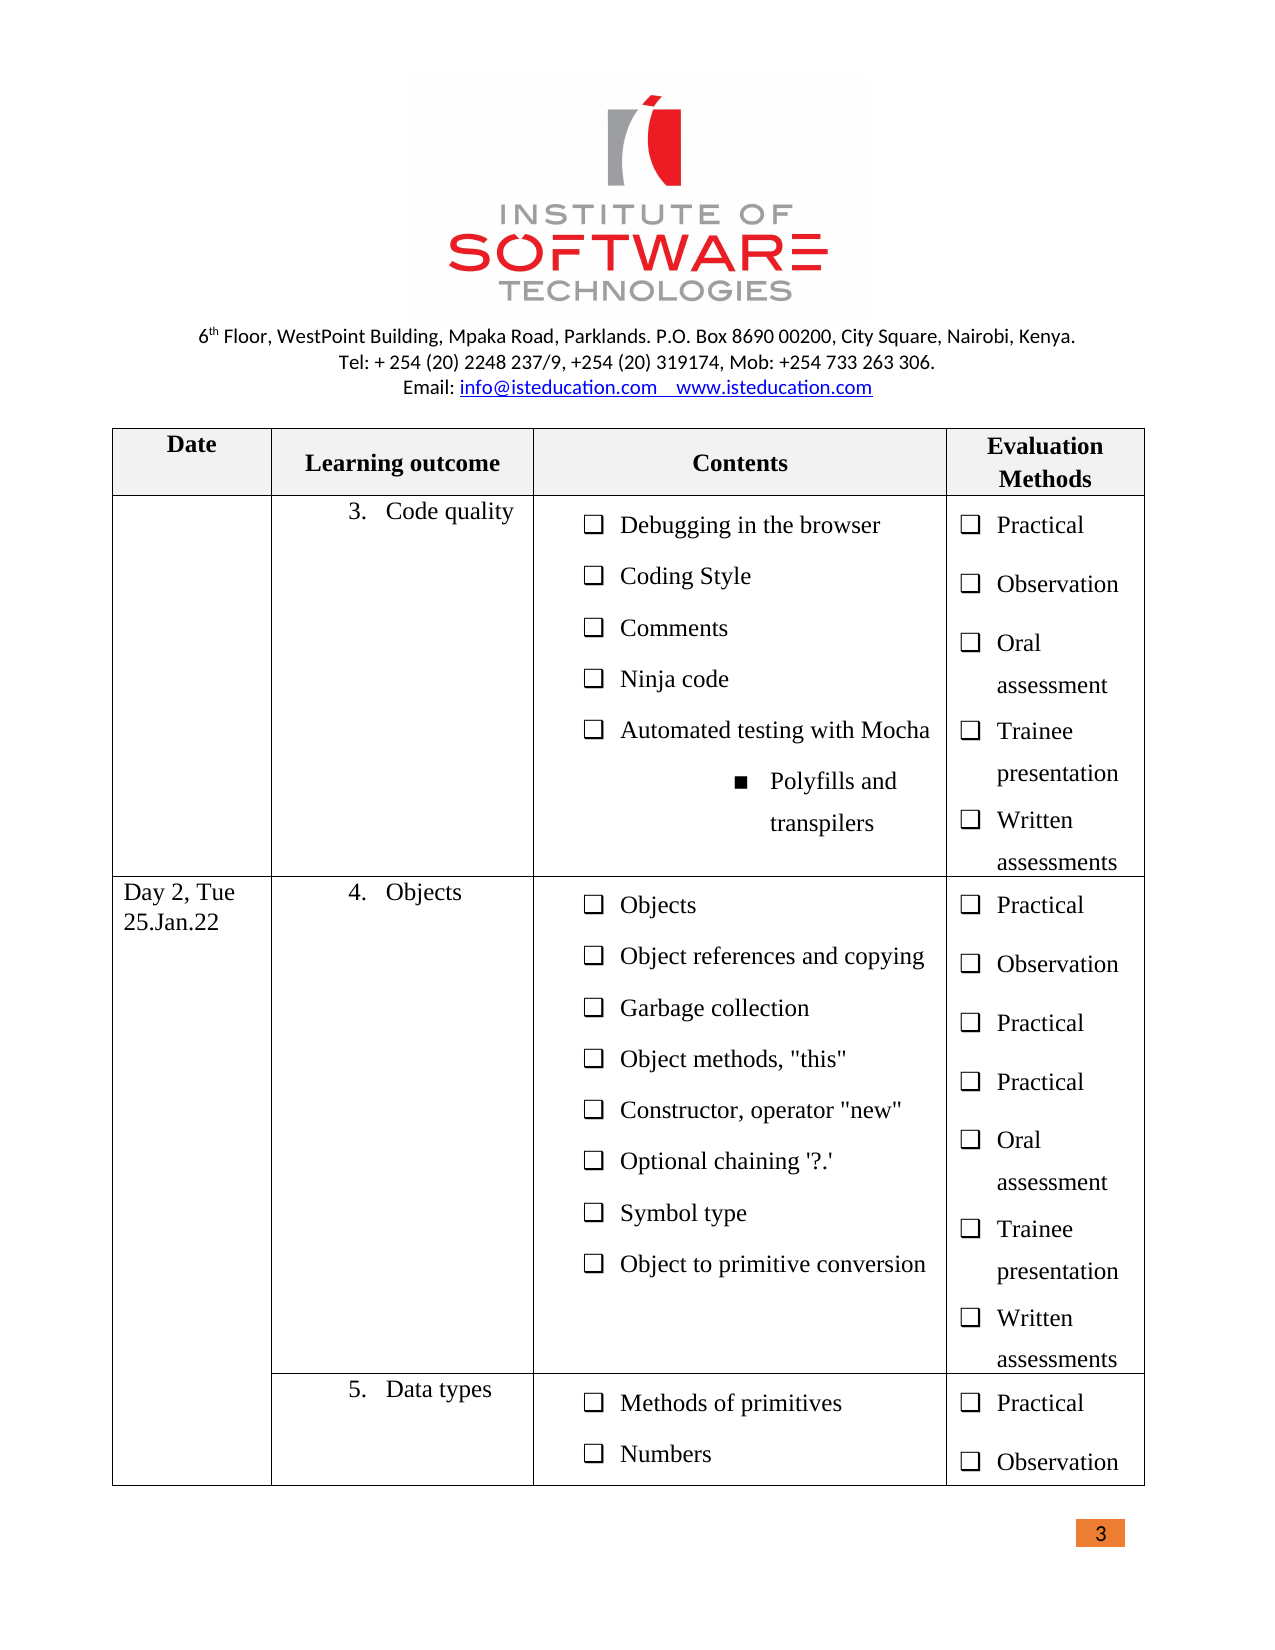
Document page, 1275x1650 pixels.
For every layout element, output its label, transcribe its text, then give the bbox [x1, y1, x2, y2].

table_cell Practical Observation Practical Practical Oral assessment Trainee presentation Written assessments [947, 877, 1144, 1373]
table_cell Code quality [272, 496, 533, 876]
table_cell Objects Object references and copying Garbage collection Object methods, "this" Constructor, operator "new" Optional chaining '?.' Symbol type Object to primitive conversion [534, 877, 946, 1373]
table_cell Practical Observation Oral assessment Trainee presentation Written assessments [947, 496, 1144, 876]
picture [406, 75, 869, 324]
table_header Date [113, 429, 271, 495]
table_cell Data types [272, 1374, 533, 1484]
table_header Evaluation Methods [947, 429, 1144, 495]
table_header Contents [534, 429, 946, 495]
table_cell Day 2, Tue 25.Jan.22 [113, 877, 271, 1484]
table_cell [113, 496, 271, 876]
table_header Learning outcome [272, 429, 533, 495]
table_cell Debugging in the browser Coding Style Comments Ninja code Automated testing with Mocha Polyfills and transpilers [534, 496, 946, 876]
table_cell Objects [272, 877, 533, 1373]
table_cell Methods of primitives Numbers Strings Arrays Array methods Iterables Map and Set WeakMap and WeakSet Object.keys, values, entries Destructuring assignment Date and time JSON methods, toJSON [534, 1374, 946, 1484]
table_cell Practical Observation Oral assessment Trainee presentation Written assessments [947, 1374, 1144, 1484]
